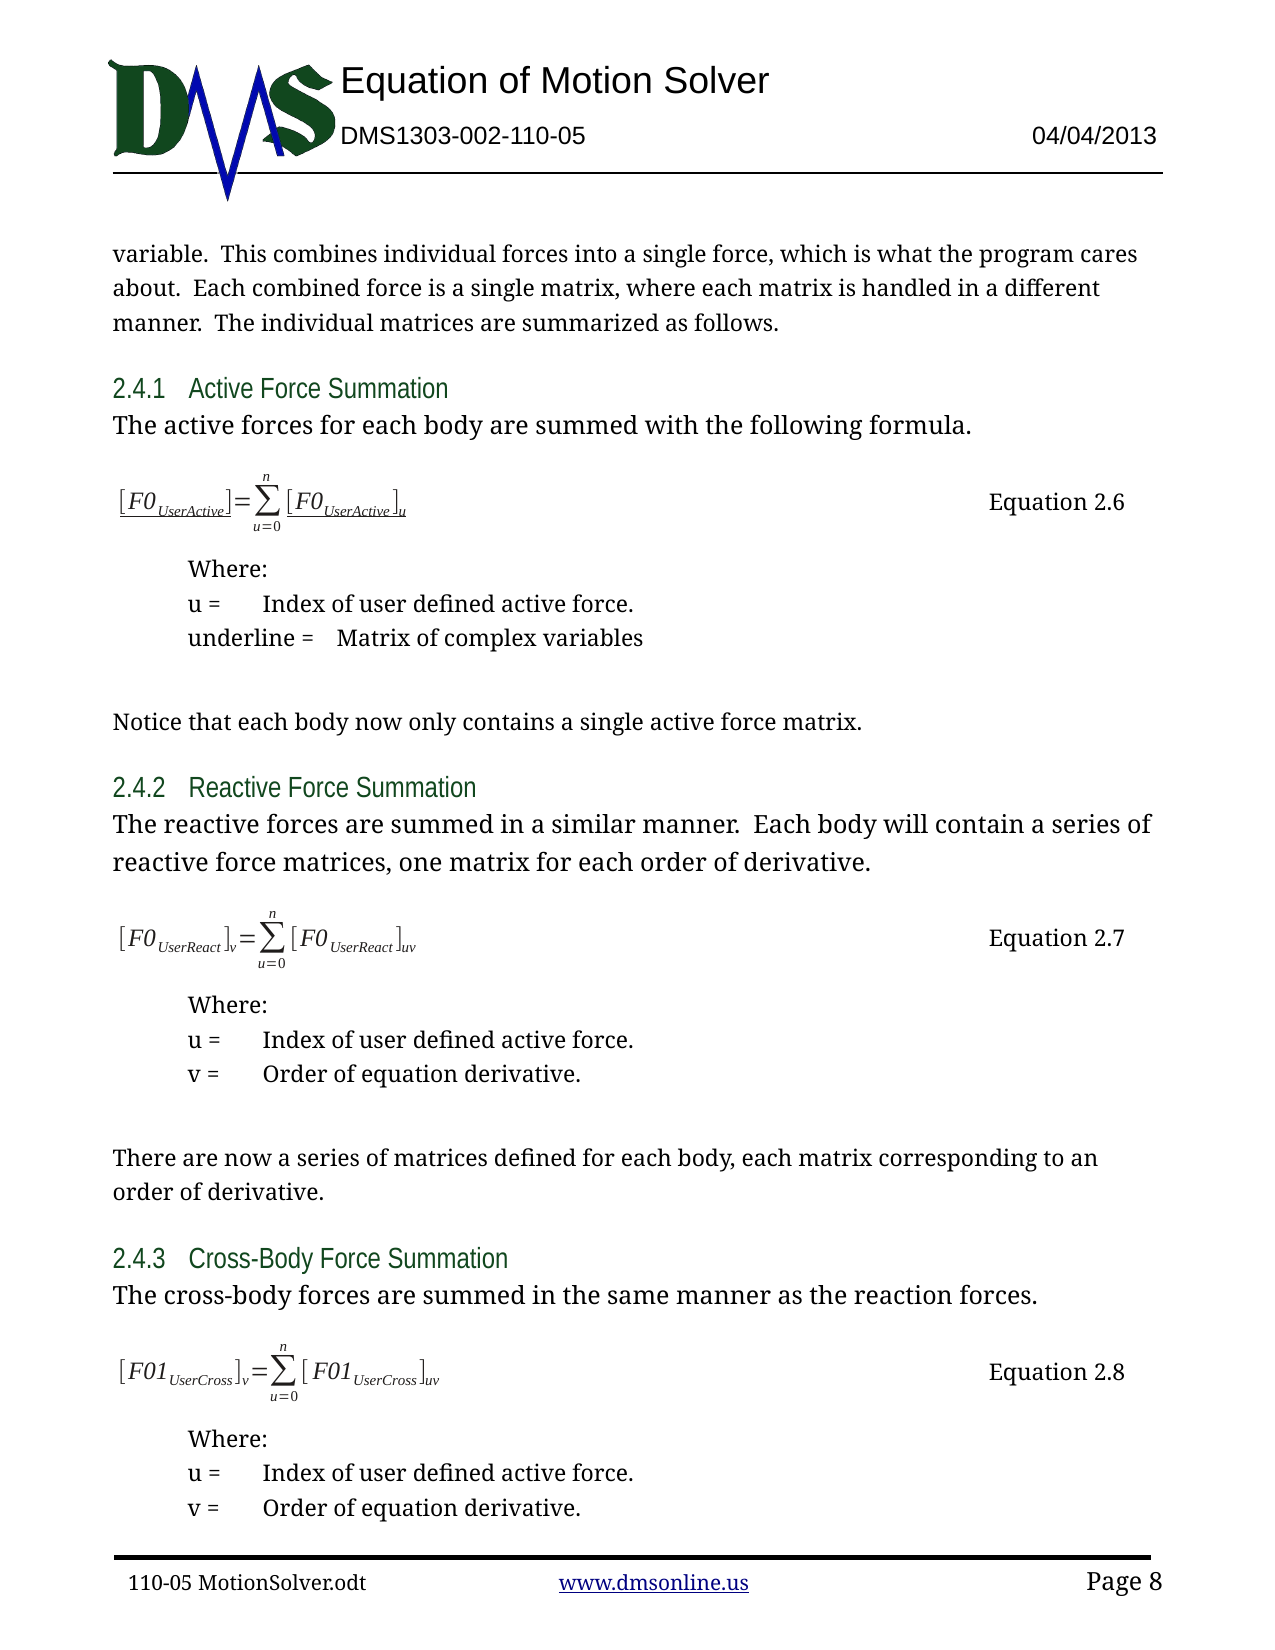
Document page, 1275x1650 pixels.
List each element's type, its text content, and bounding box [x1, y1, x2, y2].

text variable. This combines individual forces into a single force, which is what the program cares about. Each combined force is a single matrix, where each matrix is handled in a different manner. The individual matrices are summarized as follows. [112, 238, 1162, 338]
text Equation 2.6 [112, 468, 1162, 535]
text The reactive forces are summed in a similar manner. Each body will contain a series of reactive force matrices, one matrix for each order of derivative. [112, 807, 1162, 878]
text The active forces for each body are summed with the following formula. [112, 408, 1162, 442]
picture [105, 56, 338, 204]
text u = Index of user defined active force. [187, 1457, 1162, 1488]
text Notice that each body now only contains a single active force matrix. [112, 706, 1162, 737]
text Where: [187, 989, 1162, 1021]
text v = Order of equation derivative. [187, 1492, 1162, 1523]
text u = Index of user defined active force. [187, 587, 1162, 619]
text Equation 2.7 [112, 904, 1162, 971]
text underline = Matrix of complex variables [187, 622, 1162, 653]
text Where: [187, 553, 1162, 584]
subtitle Cross-Body Force Summation [112, 1241, 1162, 1274]
text u = Index of user defined active force. [187, 1024, 1162, 1055]
text The cross-body forces are summed in the same manner as the reaction forces. [112, 1277, 1162, 1312]
text Where: [187, 1423, 1162, 1454]
text Equation 2.8 [112, 1337, 1162, 1405]
text v = Order of equation derivative. [187, 1058, 1162, 1089]
subtitle Reactive Force Summation [112, 770, 1162, 803]
text There are now a series of matrices defined for each body, each matrix corresponding to an order of derivative. [112, 1142, 1162, 1208]
subtitle Active Force Summation [112, 371, 1162, 404]
